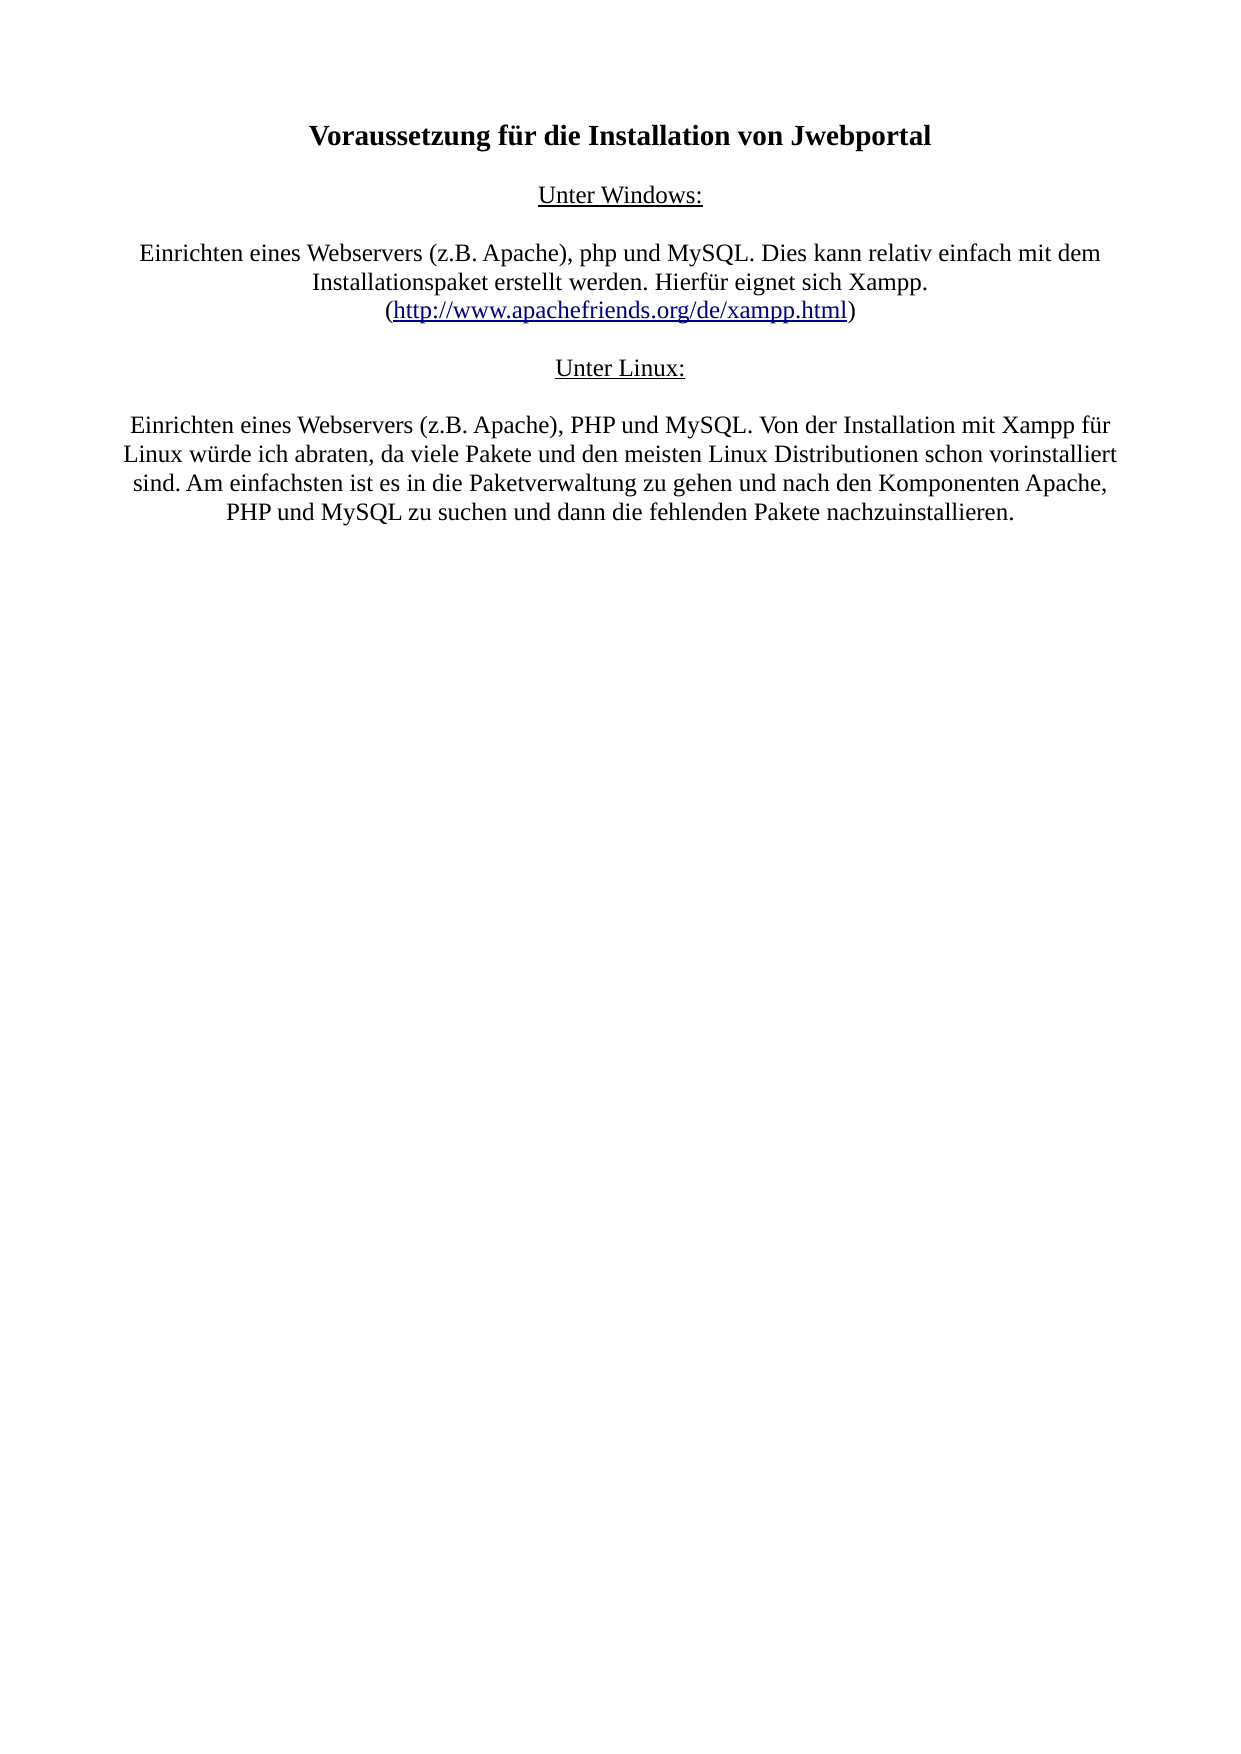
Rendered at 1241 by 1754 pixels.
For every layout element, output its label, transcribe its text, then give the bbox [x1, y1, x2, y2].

text Einrichten eines Webservers (z.B. Apache), PHP und MySQL. Von der Installation mit Xampp für Linux würde ich abraten, da viele Pakete und den meisten Linux Distributionen schon vorinstalliert sind. Am einfachsten ist es in die Paketverwaltung zu gehen und nach den Komponenten Apache, PHP und MySQL zu suchen und dann die fehlenden Pakete nachzuinstallieren. [118, 410, 1122, 525]
text Unter Linux: [118, 353, 1122, 382]
text Voraussetzung für die Installation von Jwebportal [118, 118, 1122, 152]
text Unter Windows: [118, 180, 1122, 209]
text Einrichten eines Webservers (z.B. Apache), php und MySQL. Dies kann relativ einfach mit dem Installationspaket erstellt werden. Hierfür eignet sich Xampp. (http://www.apachefriends.org/de/xampp.html) [118, 238, 1122, 324]
